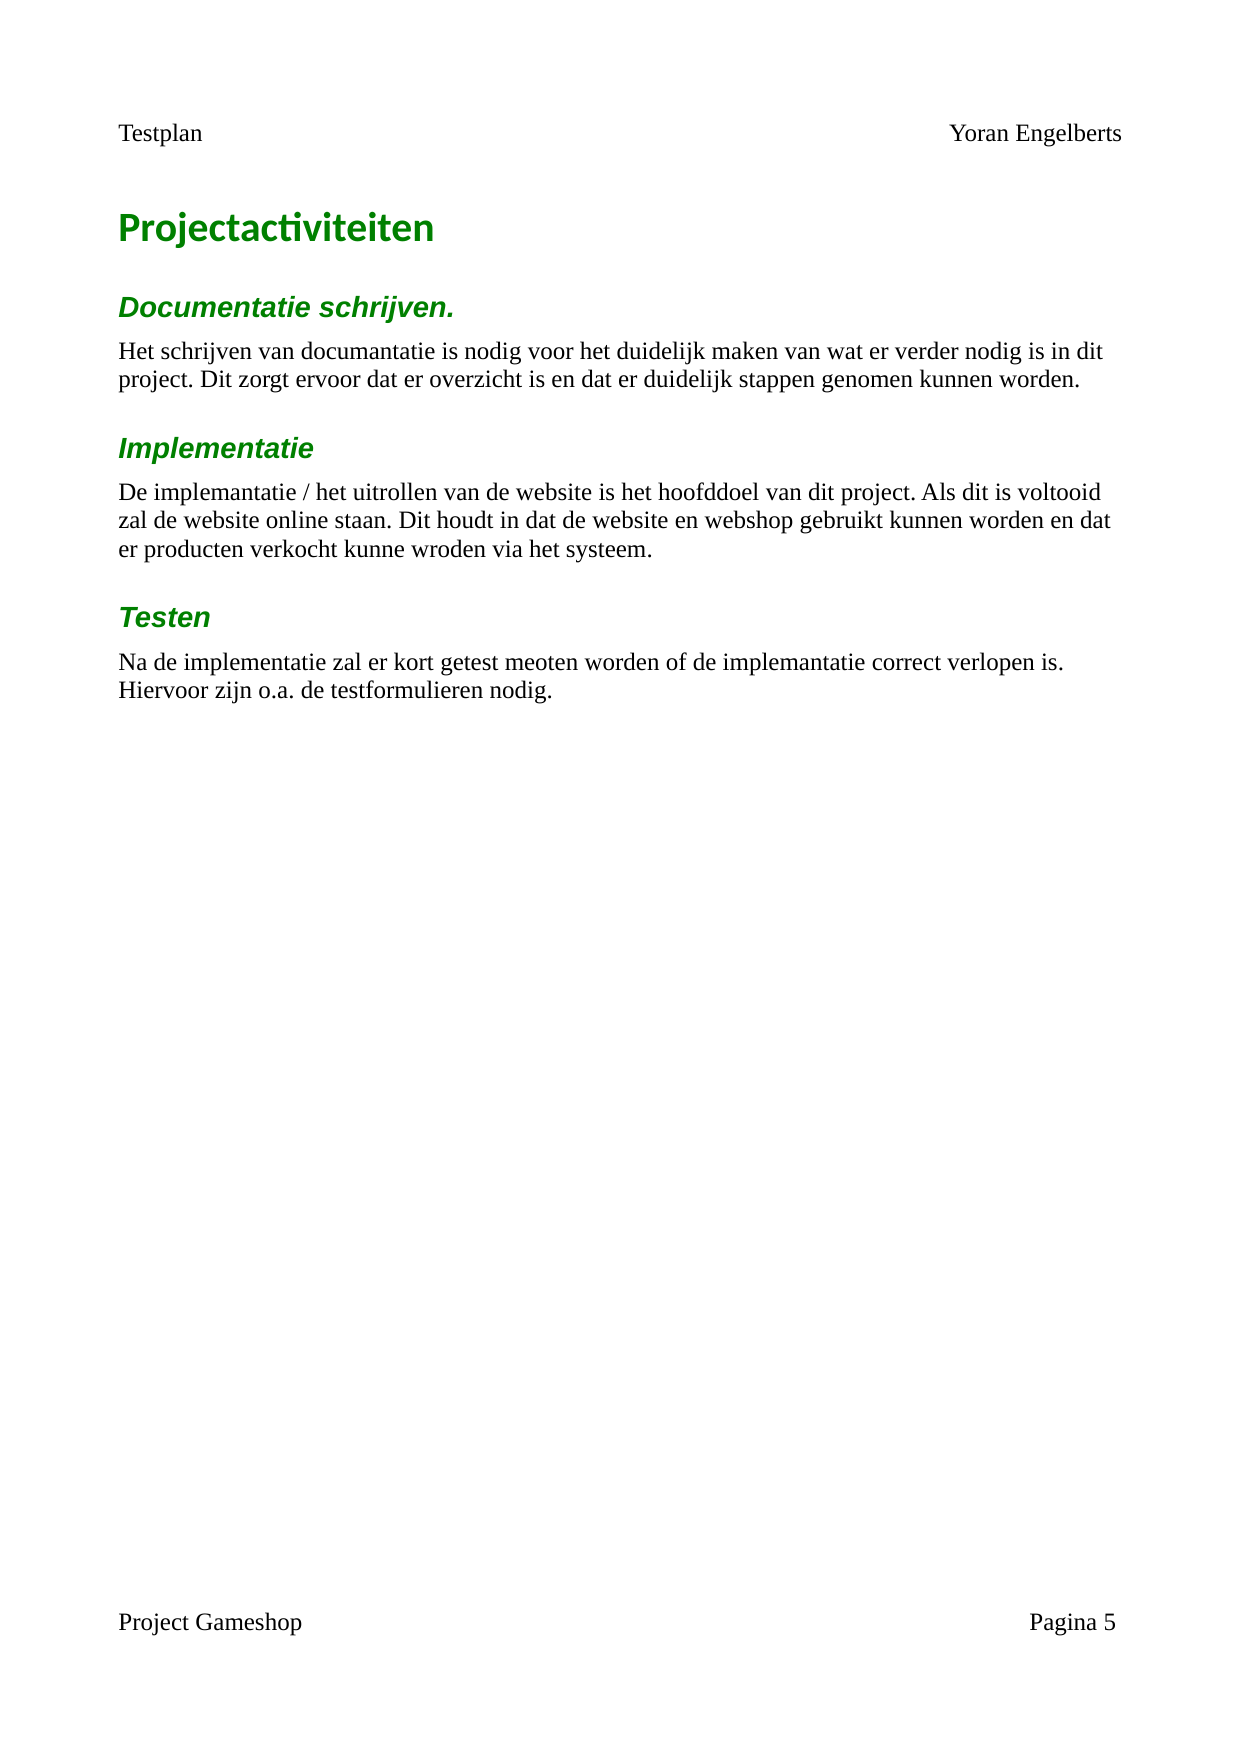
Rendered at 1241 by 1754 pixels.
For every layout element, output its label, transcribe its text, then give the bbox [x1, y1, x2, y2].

subtitle Documentatie schrijven. [118, 290, 1122, 323]
text Het schrijven van documantatie is nodig voor het duidelijk maken van wat er verder nodig is in dit project. Dit zorgt ervoor dat er overzicht is en dat er duidelijk stappen genomen kunnen worden. [118, 336, 1122, 393]
subtitle Implementatie [118, 431, 1122, 464]
subtitle Testen [118, 601, 1122, 634]
text De implemantatie / het uitrollen van de website is het hoofddoel van dit project. Als dit is voltooid zal de website online staan. Dit houdt in dat de website en webshop gebruikt kunnen worden en dat er producten verkocht kunne wroden via het systeem. [118, 477, 1122, 563]
subtitle Projectactiviteiten [118, 201, 1122, 252]
text Na de implementatie zal er kort getest meoten worden of de implemantatie correct verlopen is. Hiervoor zijn o.a. de testformulieren nodig. [118, 647, 1122, 704]
